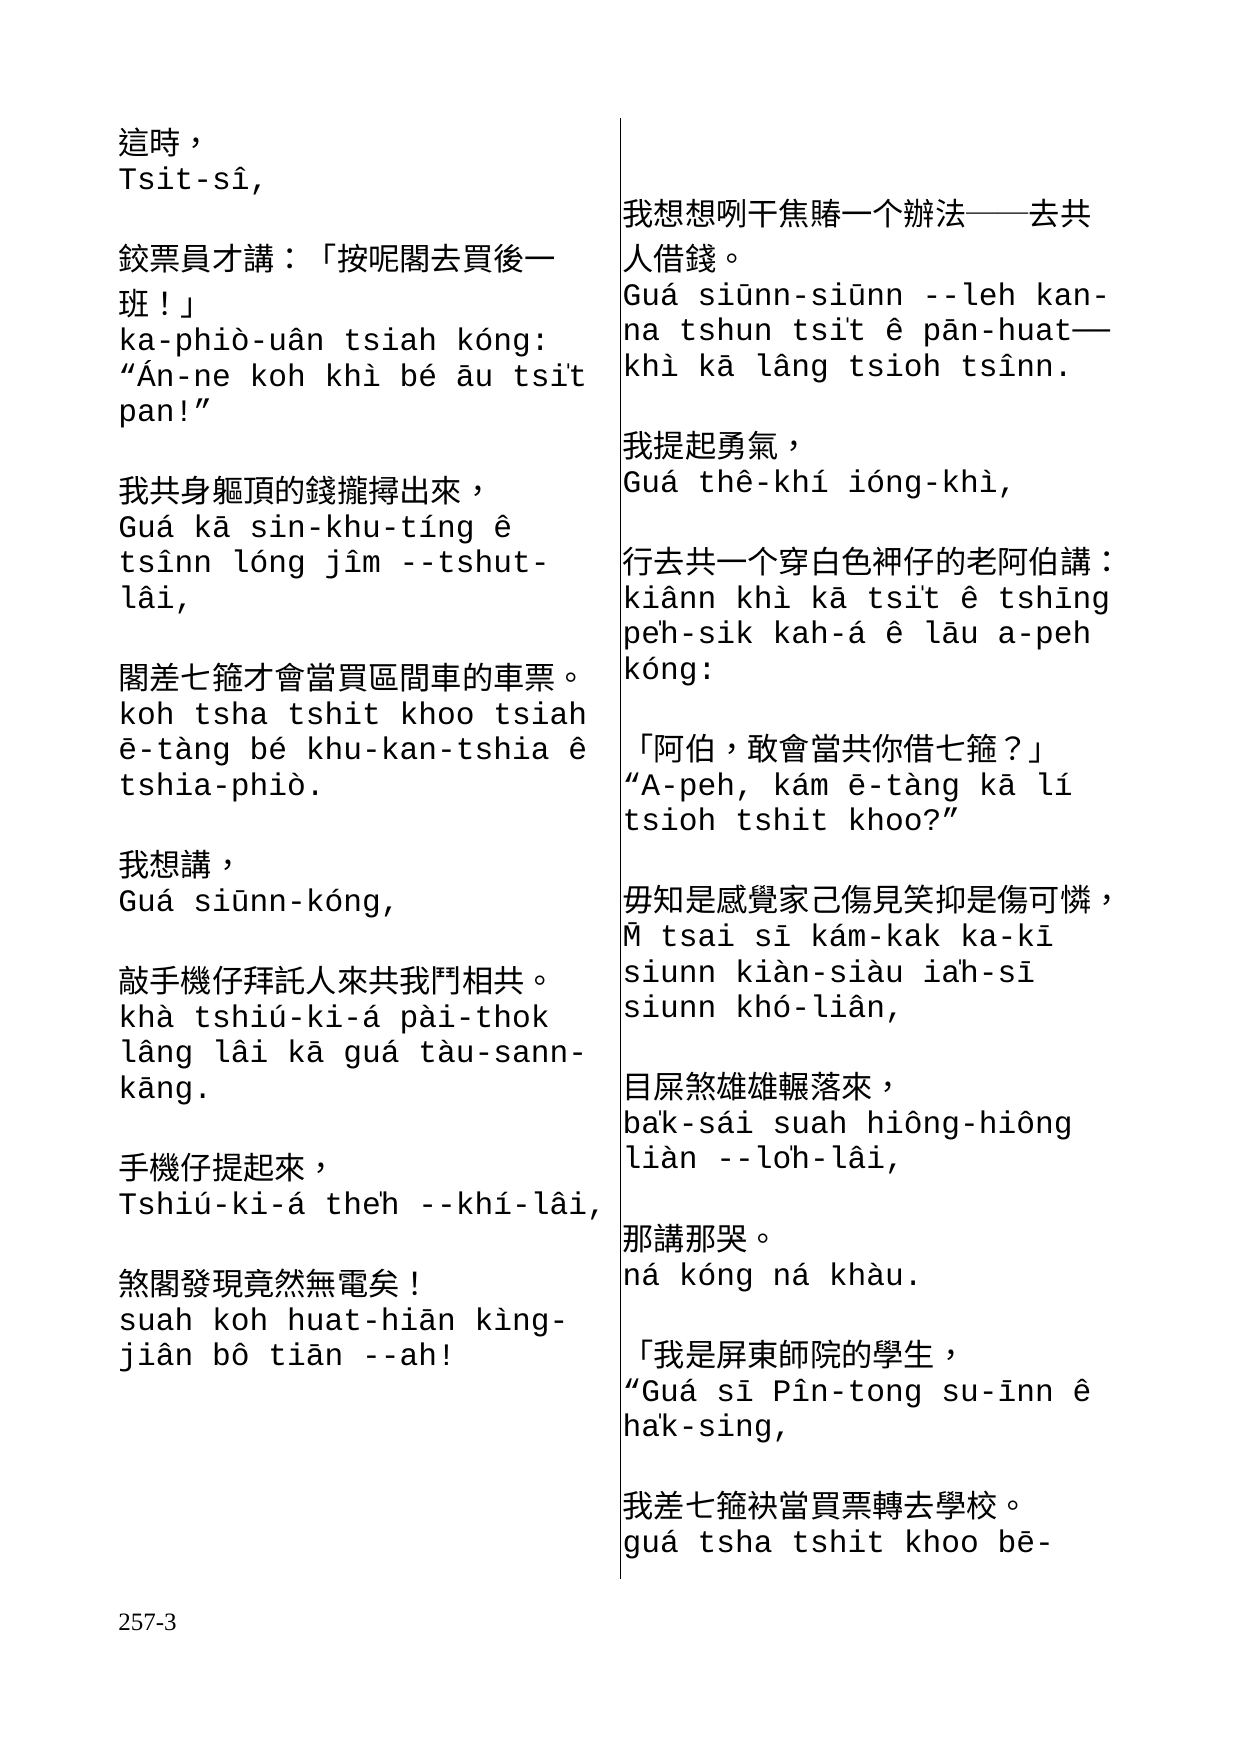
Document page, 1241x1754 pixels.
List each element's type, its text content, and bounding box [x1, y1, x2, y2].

text 我差七箍袂當買票轉去學校。 [622, 1481, 1122, 1526]
text guá tsha tshit khoo bē- [622, 1526, 1122, 1562]
text 目屎煞雄雄輾落來， [622, 1062, 1122, 1107]
text “Guá sī Pîn-tong su-īnn ê ha̍k-sing, [622, 1375, 1122, 1446]
text 那講那哭。 [622, 1214, 1122, 1259]
text 我共身軀頂的錢攏撏出來， [118, 466, 618, 511]
text koh tsha tshit khoo tsiah ē-tàng bé khu-kan-tshia ê tshia-phiò. [118, 698, 618, 804]
text 鉸票員才講：「按呢閣去買後一班！」 [118, 234, 618, 324]
text Tsit-sî, [118, 163, 618, 199]
text Guá siūnn-kóng, [118, 885, 618, 921]
text “A-peh, kám ē-tàng kā lí tsioh tshit khoo?” [622, 769, 1122, 840]
text 我提起勇氣， [622, 421, 1122, 466]
text ba̍k-sái suah hiông-hiông liàn --lo̍h-lâi, [622, 1107, 1122, 1178]
text 毋知是感覺家己傷見笑抑是傷可憐， [622, 875, 1122, 921]
text 閣差七箍才會當買區間車的車票。 [118, 653, 618, 698]
text Tshiú-ki-á the̍h --khí-lâi, [118, 1188, 618, 1223]
text 我想講， [118, 840, 618, 885]
text ka-phiò-uân tsiah kóng: “Án-ne koh khì bé āu tsi̍t pan!” [118, 324, 618, 431]
text kiânn khì kā tsi̍t ê tshīng pe̍h-sik kah-á ê lāu a-peh kóng: [622, 582, 1122, 688]
text 「我是屏東師院的學生， [622, 1330, 1122, 1375]
text 「阿伯，敢會當共你借七箍？」 [622, 724, 1122, 769]
text 煞閣發現竟然無電矣！ [118, 1259, 618, 1304]
text 行去共一个穿白色䘥仔的老阿伯講： [622, 537, 1122, 582]
text Guá thê-khí ióng-khì, [622, 466, 1122, 502]
text 這時， [118, 118, 618, 163]
text ná kóng ná khàu. [622, 1259, 1122, 1294]
text khà tshiú-ki-á pài-thok lâng lâi kā guá tàu-sann-kāng. [118, 1001, 618, 1107]
text Guá siūnn-siūnn --leh kan-na tshun tsi̍t ê pān-huat── khì kā lâng tsioh tsînn. [622, 279, 1122, 386]
text 手機仔提起來， [118, 1143, 618, 1188]
text 我想想咧干焦賰一个辦法──去共人借錢。 [622, 189, 1122, 279]
text 敲手機仔拜託人來共我鬥相共。 [118, 956, 618, 1001]
text suah koh huat-hiān kìng-jiân bô tiān --ah! [118, 1304, 618, 1375]
text M̄ tsai sī kám-kak ka-kī siunn kiàn-siàu ia̍h-sī siunn khó-liân, [622, 921, 1122, 1027]
text Guá kā sin-khu-tíng ê tsînn lóng jîm --tshut-lâi, [118, 511, 618, 618]
